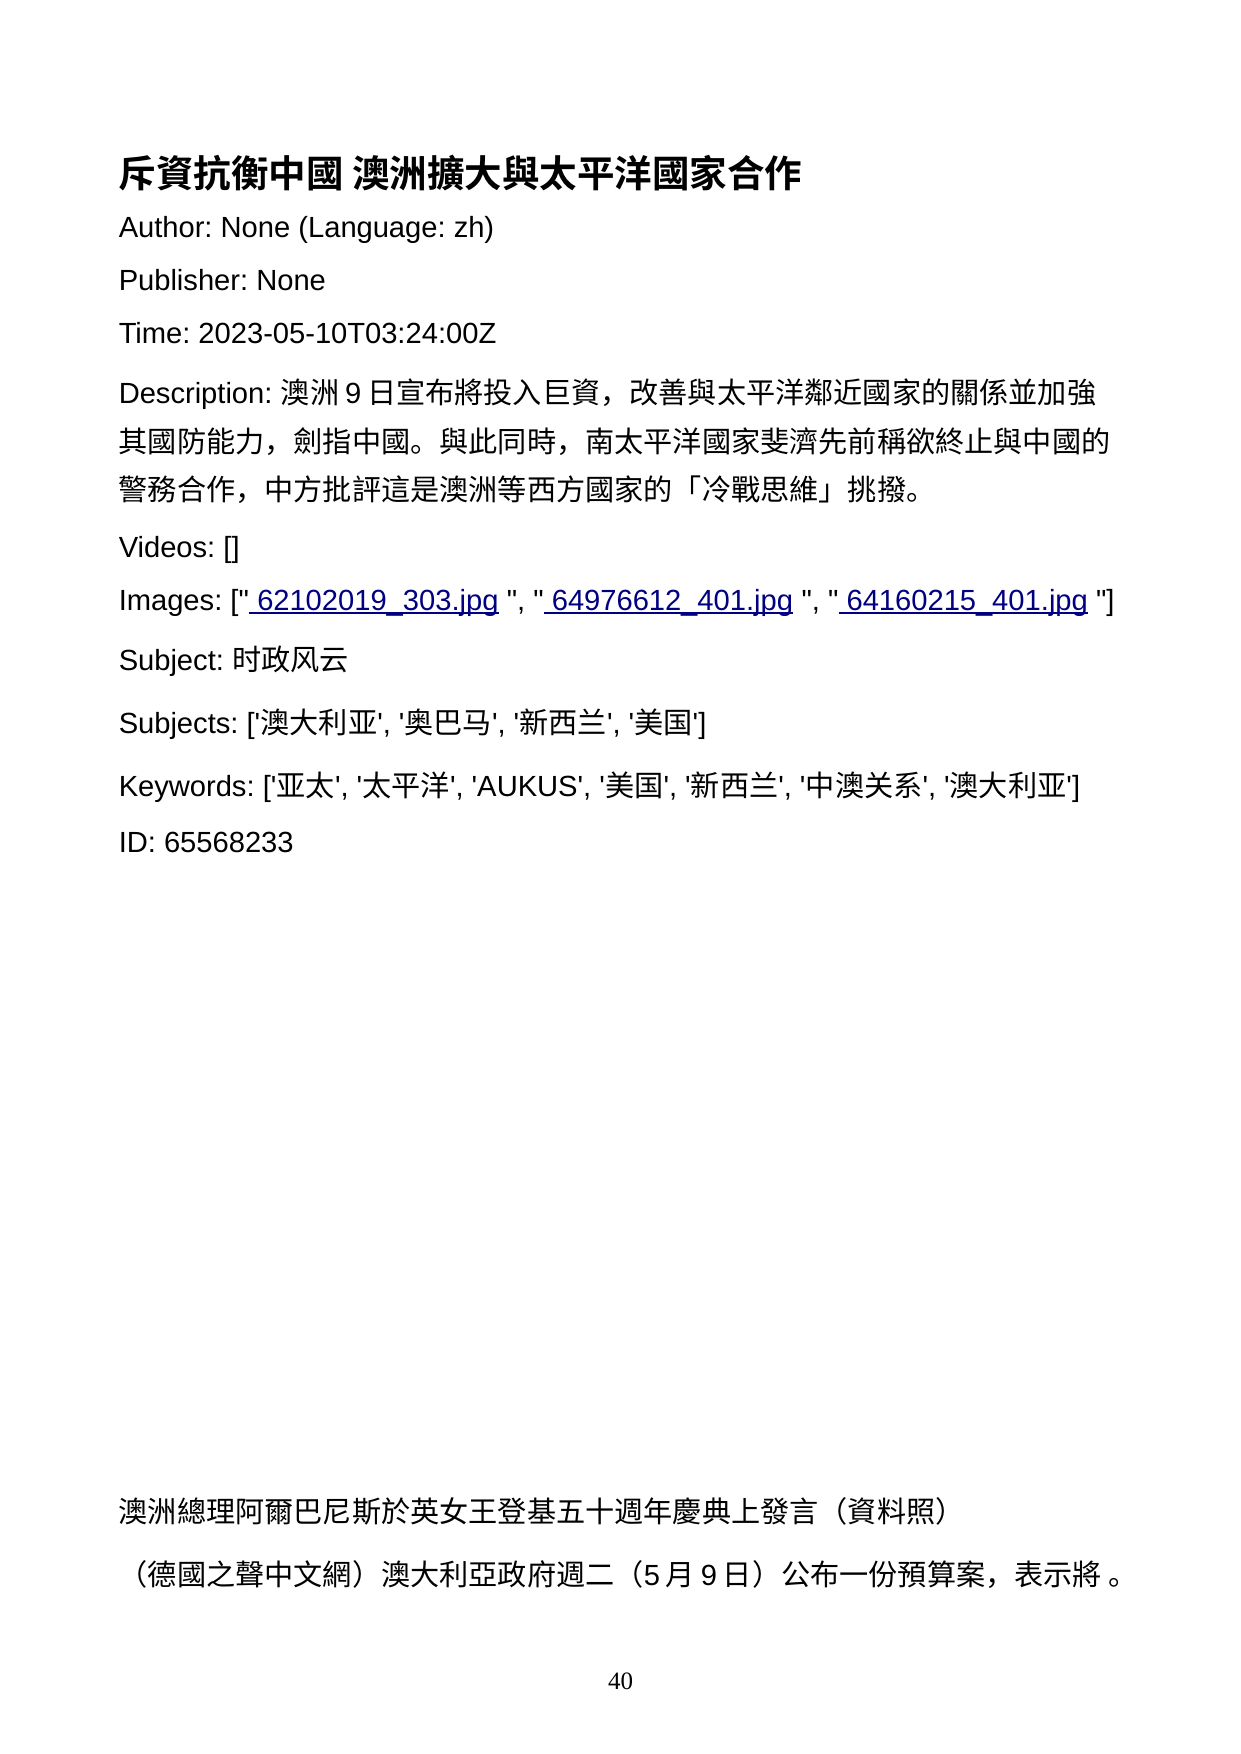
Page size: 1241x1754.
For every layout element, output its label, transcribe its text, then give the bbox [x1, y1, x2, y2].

text Subject: 时政风云 [118, 636, 1122, 678]
text （德國之聲中文網）澳大利亞政府週二（5月9日）公布一份預算案，表示將 。 [118, 1552, 1122, 1594]
text Keywords: ['亚太', '太平洋', 'AUKUS', '美国', '新西兰', '中澳关系', '澳大利亚'] [118, 762, 1122, 805]
text Videos: [] [118, 530, 1122, 563]
text Author: None (Language: zh) [118, 210, 1122, 244]
text 澳洲總理阿爾巴尼斯於英女王登基五十週年慶典上發言（資料照） [118, 1489, 1122, 1531]
subtitle 斥資抗衡中國 澳洲擴大與太平洋國家合作 [118, 143, 1122, 198]
text Images: [" 62102019_303.jpg ", " 64976612_401.jpg ", " 64160215_401.jpg "] [118, 583, 1122, 617]
text Subjects: ['澳大利亚', '奥巴马', '新西兰', '美国'] [118, 699, 1122, 742]
text Time: 2023-05-10T03:24:00Z [118, 317, 1122, 350]
text Description: 澳洲9日宣布將投入巨資，改善與太平洋鄰近國家的關係並加強其國防能力，劍指中國。與此同時，南太平洋國家斐濟先前稱欲終止與中國的警務合作，中方批評這是澳洲等西方國家的「冷戰思維」挑撥。 [118, 370, 1122, 509]
text ID: 65568233 [118, 826, 1122, 859]
text Publisher: None [118, 263, 1122, 297]
